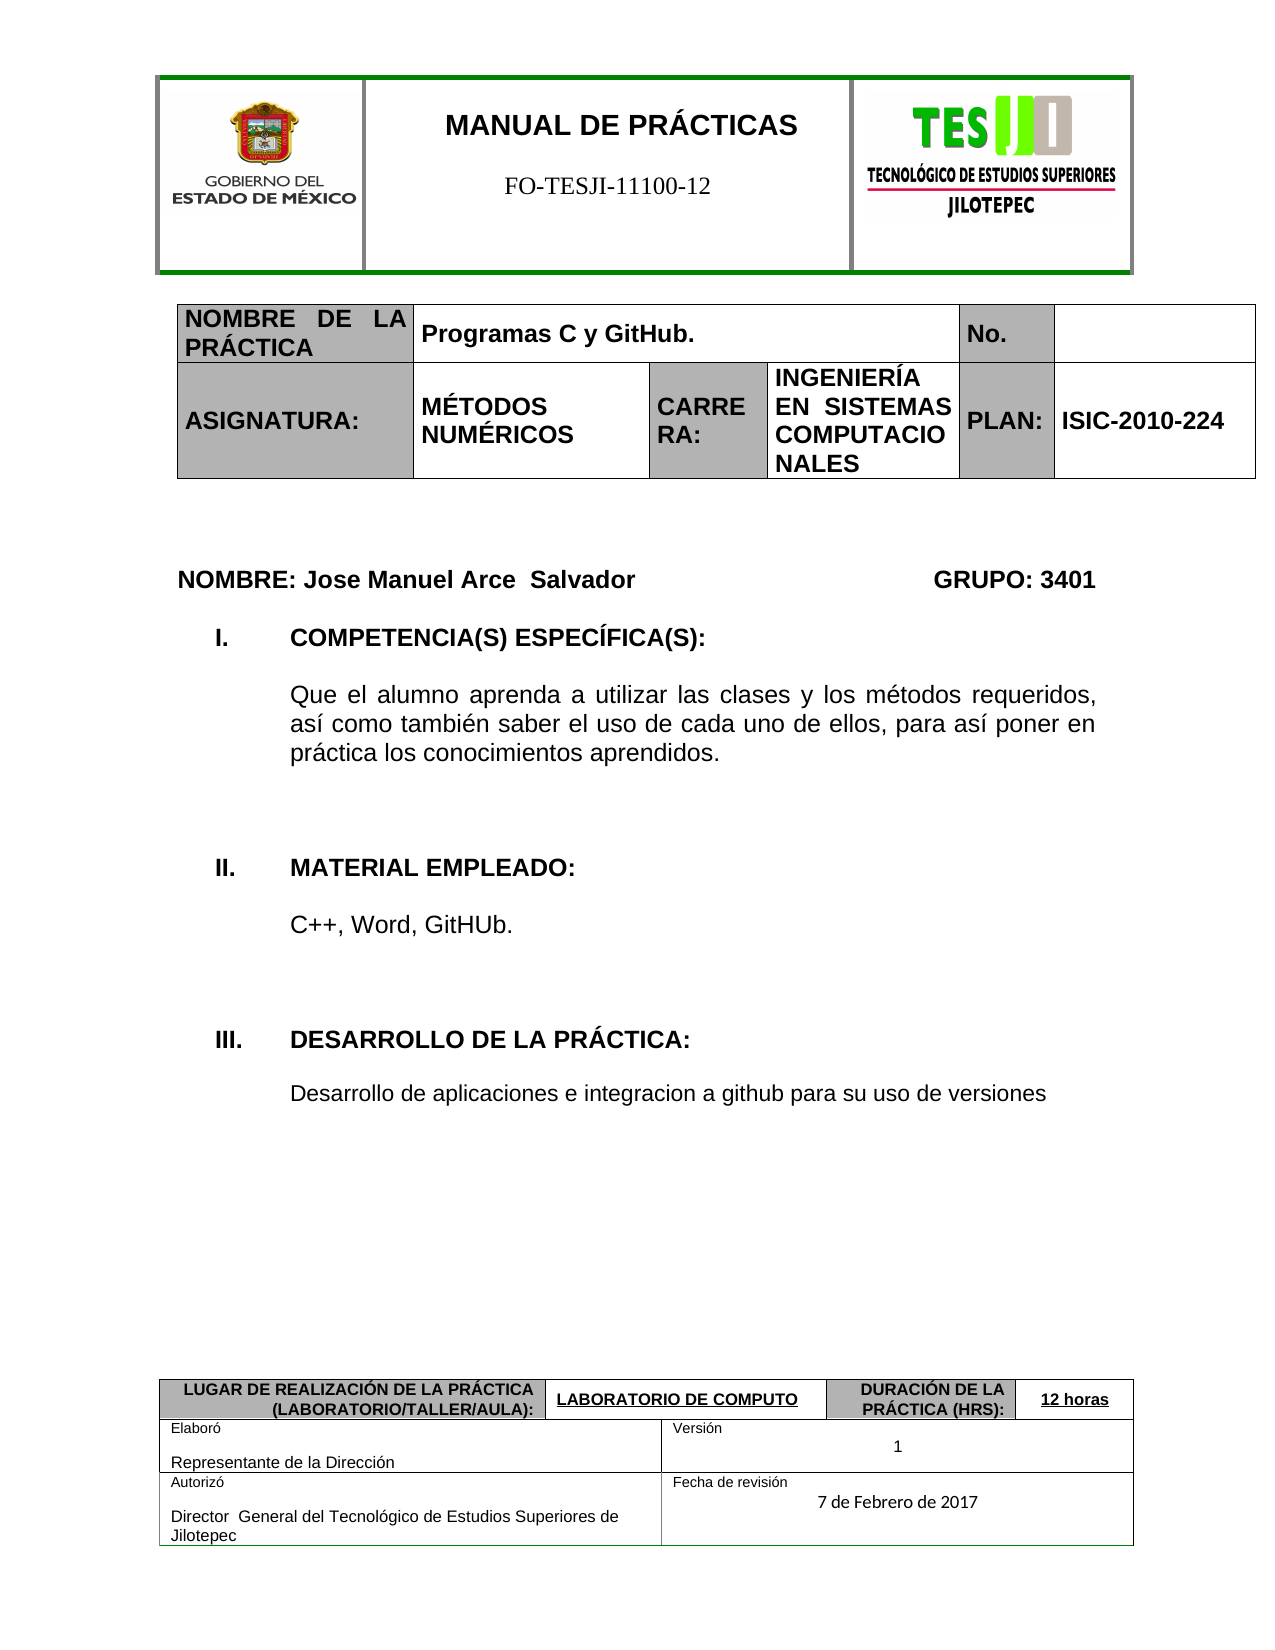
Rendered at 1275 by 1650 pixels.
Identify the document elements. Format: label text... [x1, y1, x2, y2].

text C++, Word, GitHUb. [290, 910, 1098, 939]
table_header [1055, 305, 1255, 362]
text Desarrollo de aplicaciones e integracion a github para su uso de versiones [290, 1080, 1098, 1107]
table_cell MÉTODOS NUMÉRICOS [414, 363, 649, 478]
text Que el alumno aprenda a utilizar las clases y los métodos requeridos, así como también saber el uso de cada uno de ellos, para así poner en práctica los conocimientos aprendidos. [290, 680, 1098, 767]
picture [161, 92, 360, 213]
list DESARROLLO DE LA PRÁCTICA: [215, 1025, 1098, 1054]
list COMPETENCIA(S) ESPECÍFICA(S): [215, 623, 1098, 652]
text NOMBRE: Jose Manuel Arce Salvador GRUPO: 3401 [177, 565, 1098, 594]
table_cell ISIC-2010-224 [1055, 363, 1255, 478]
picture [865, 92, 1118, 219]
list MATERIAL EMPLEADO: [215, 853, 1098, 882]
table_cell INGENIERÍA EN SISTEMAS COMPUTACIONALES [768, 363, 959, 478]
table_header Programas C y GitHub. [414, 305, 959, 362]
table_cell PLAN: [960, 363, 1054, 478]
table_cell CARRERA: [650, 363, 767, 478]
table_header No. [960, 305, 1054, 362]
table_header NOMBRE DE LA PRÁCTICA [178, 305, 413, 362]
table_cell ASIGNATURA: [178, 363, 413, 478]
